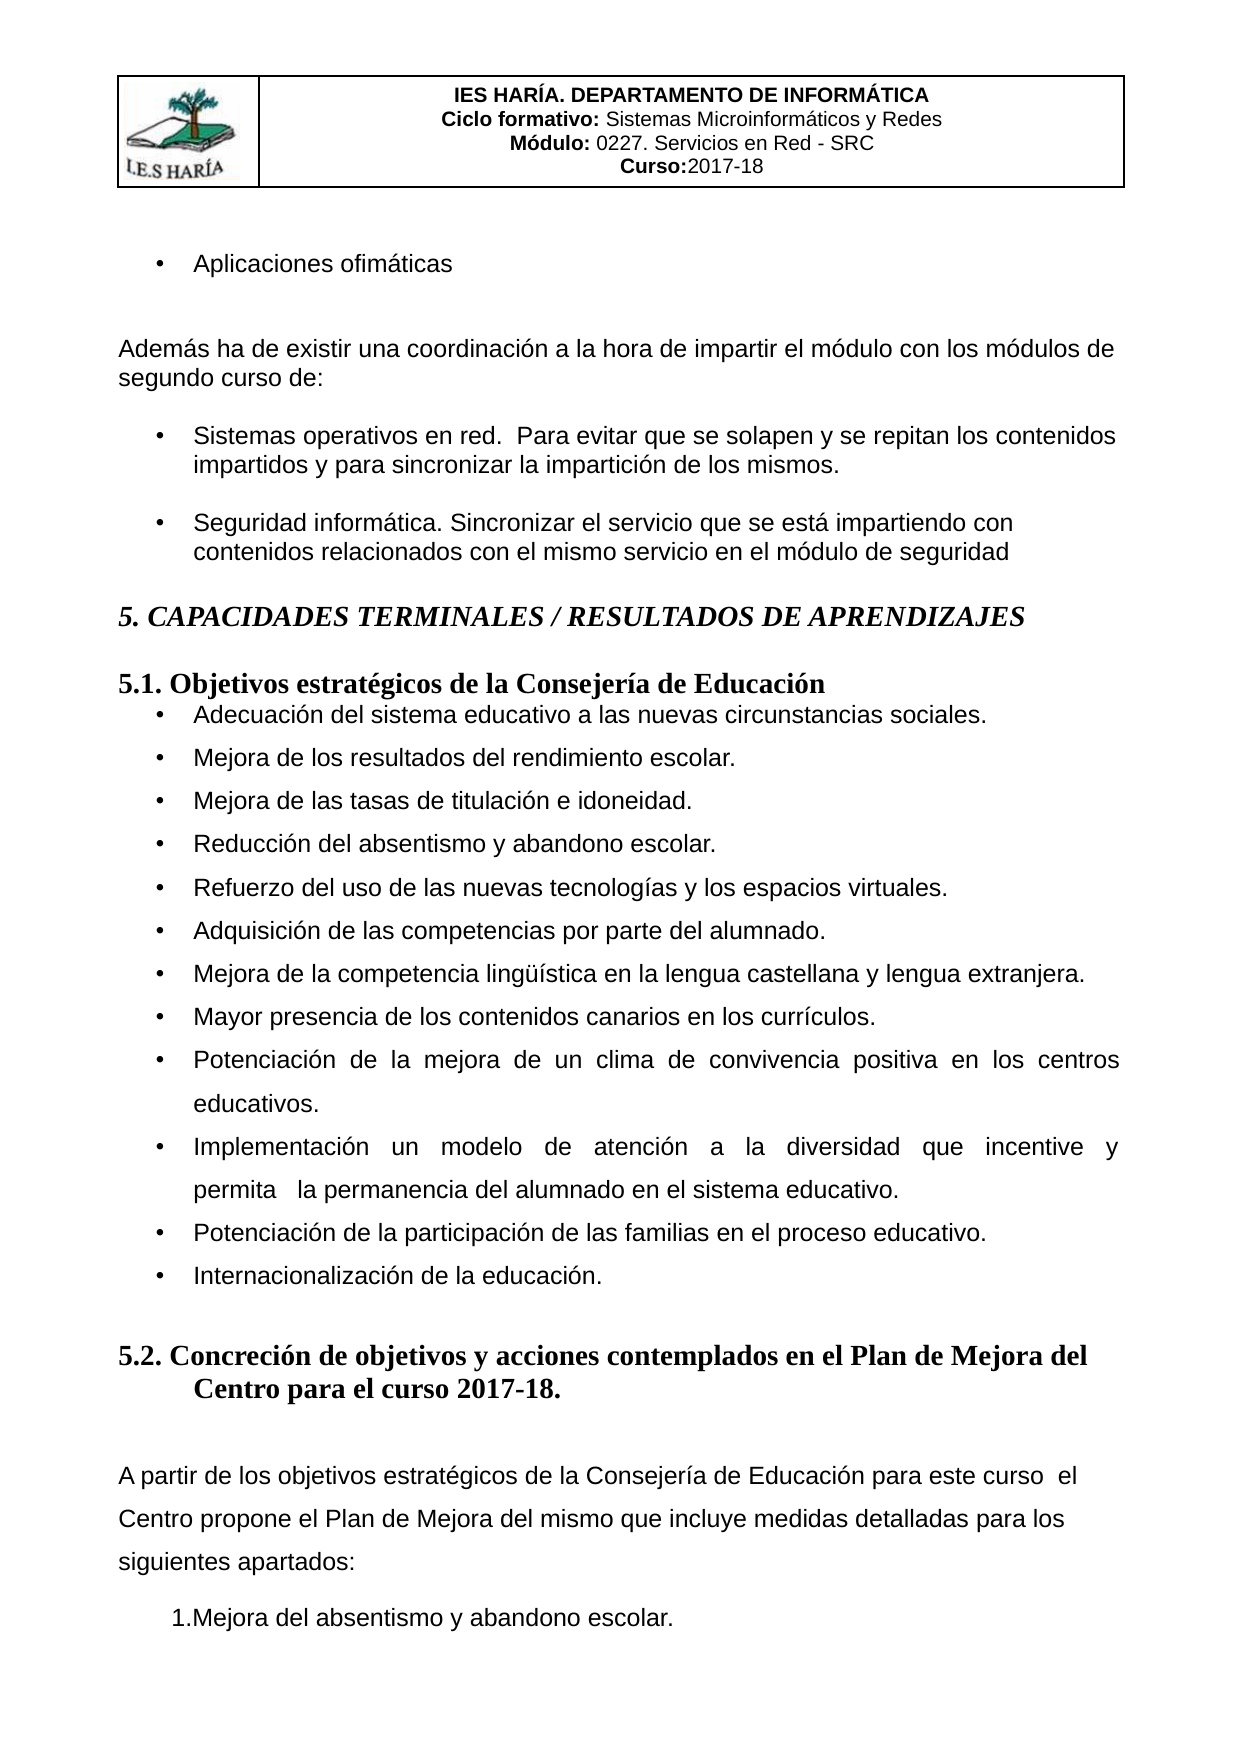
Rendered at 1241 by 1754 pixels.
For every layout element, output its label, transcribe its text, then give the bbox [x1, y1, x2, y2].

list Mejora del absentismo y abandono escolar. [171, 1603, 1122, 1631]
list Reducción del absentismo y abandono escolar. [156, 829, 1122, 858]
list A partir de los objetivos estratégicos de la Consejería de Educación para este curso el Centro propone el Plan de Mejora del mismo que incluye medidas detalladas para los siguientes apartados: [118, 1461, 1122, 1576]
list Mejora de los resultados del rendimiento escolar. [156, 743, 1122, 772]
list Seguridad informática. Sincronizar el servicio que se está impartiendo con contenidos relacionados con el mismo servicio en el módulo de seguridad [156, 508, 1122, 565]
list Potenciación de la mejora de un clima de convivencia positiva en los centros educativos. [156, 1045, 1122, 1117]
list Mejora de la competencia lingüística en la lengua castellana y lengua extranjera. [156, 959, 1122, 988]
list Adquisición de las competencias por parte del alumnado. [156, 916, 1122, 944]
list Adecuación del sistema educativo a las nuevas circunstancias sociales. [156, 699, 1122, 728]
picture [123, 82, 241, 180]
subtitle 5.1. Objetivos estratégicos de la Consejería de Educación [118, 666, 1122, 699]
list Mejora de las tasas de titulación e idoneidad. [156, 786, 1122, 815]
text Además ha de existir una coordinación a la hora de impartir el módulo con los módulos de segundo curso de: [118, 334, 1122, 392]
subtitle 5. CAPACIDADES TERMINALES / RESULTADOS DE APRENDIZAJES [118, 599, 1122, 632]
list Mayor presencia de los contenidos canarios en los currículos. [156, 1002, 1122, 1031]
list Aplicaciones ofimáticas [156, 249, 1122, 278]
list Sistemas operativos en red. Para evitar que se solapen y se repitan los contenidos impartidos y para sincronizar la impartición de los mismos. [156, 421, 1122, 479]
subtitle 5.2. Concreción de objetivos y acciones contemplados en el Plan de Mejora del Centro para el curso 2017-18. [118, 1338, 1122, 1405]
list Internacionalización de la educación. [156, 1261, 1122, 1290]
list Refuerzo del uso de las nuevas tecnologías y los espacios virtuales. [156, 872, 1122, 901]
list Potenciación de la participación de las familias en el proceso educativo. [156, 1218, 1122, 1247]
list Implementación un modelo de atención a la diversidad que incentive y permita la permanencia del alumnado en el sistema educativo. [156, 1132, 1122, 1204]
